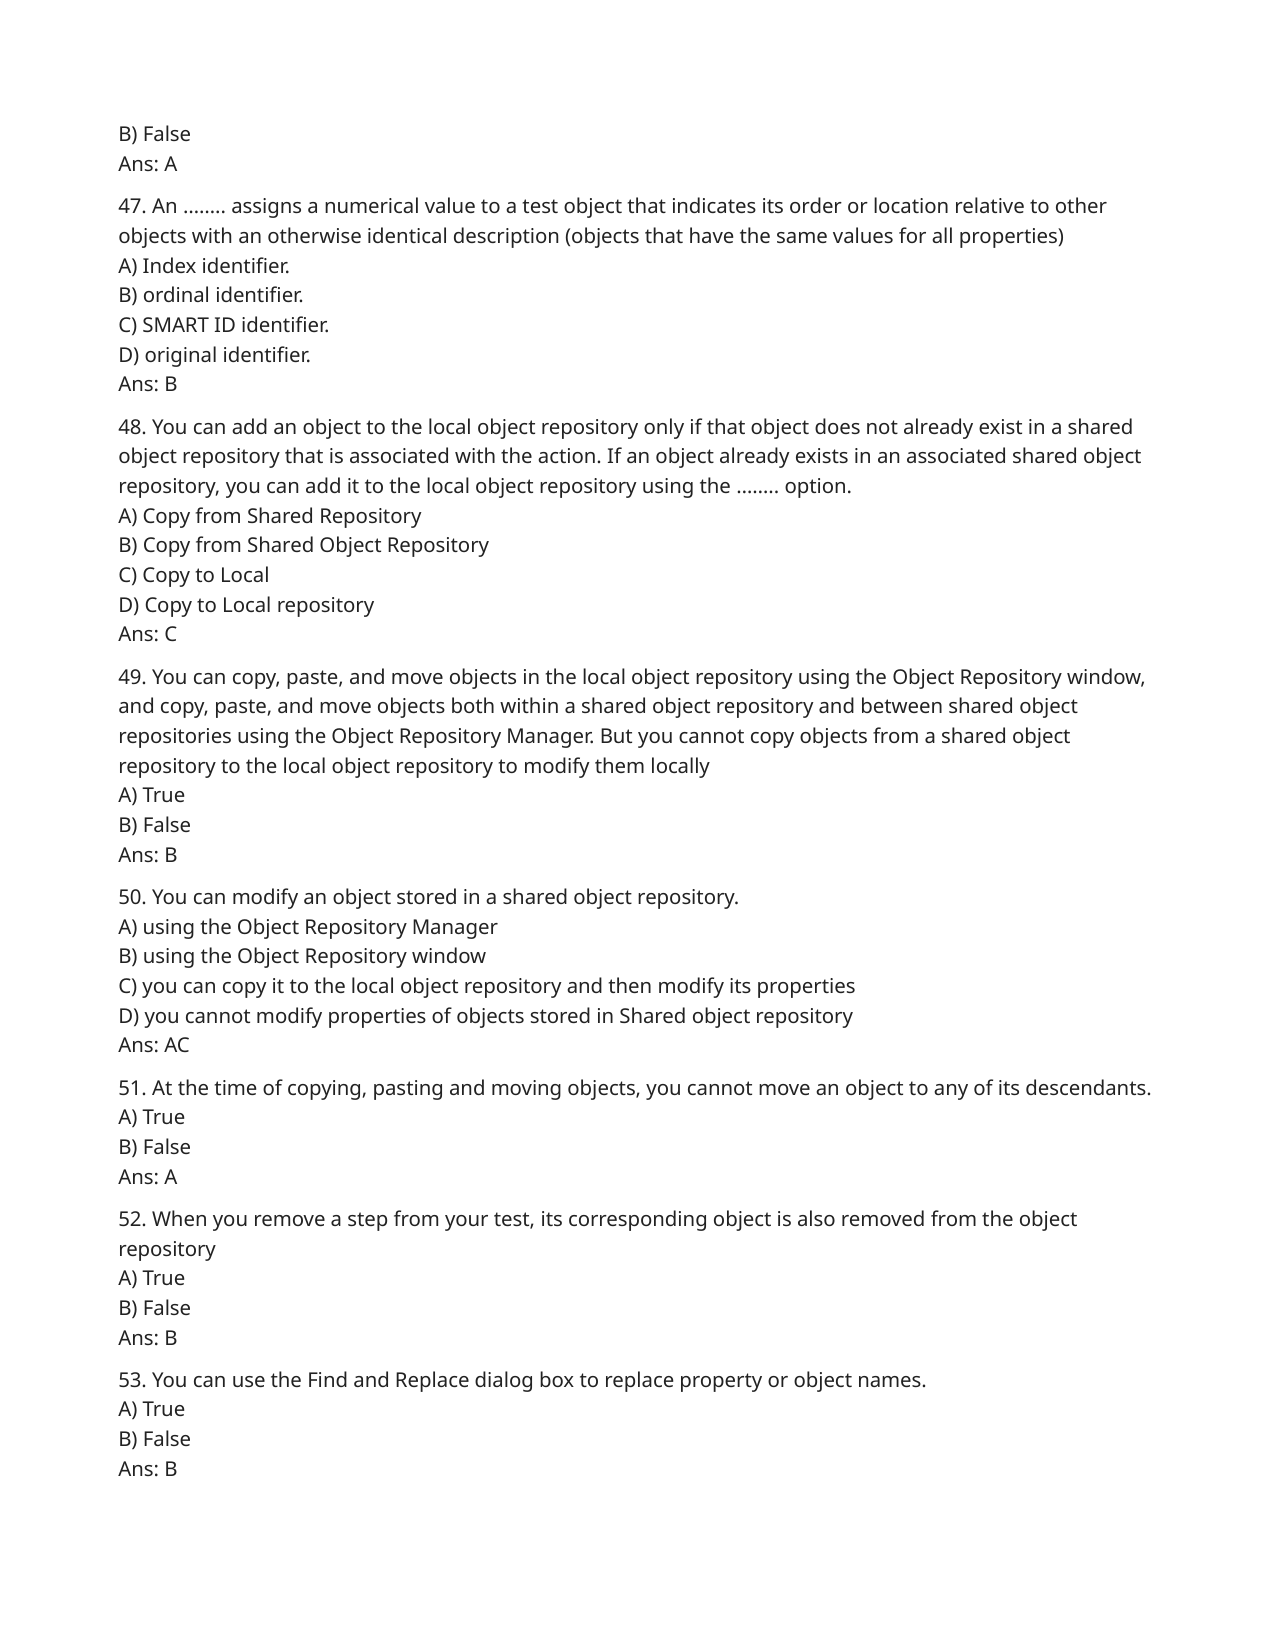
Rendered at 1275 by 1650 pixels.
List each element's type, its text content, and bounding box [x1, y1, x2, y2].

text 51. At the time of copying, pasting and moving objects, you cannot move an object to any of its descendants. A) True B) False Ans: A [118, 1071, 1157, 1190]
text 50. You can modify an object stored in a shared object repository. A) using the Object Repository Manager B) using the Object Repository window C) you can copy it to the local object repository and then modify its properties D) you cannot modify properties of objects stored in Shared object repository Ans: AC [118, 881, 1157, 1059]
text 53. You can use the Find and Replace dialog box to replace property or object names. A) True B) False Ans: B [118, 1363, 1157, 1482]
text 47. An …….. assigns a numerical value to a test object that indicates its order or location relative to other objects with an otherwise identical description (objects that have the same values for all properties) A) Index identifier. B) ordinal identifier. C) SMART ID identifier. D) original identifier. Ans: B [118, 190, 1157, 398]
text 52. When you remove a step from your test, its corresponding object is also removed from the object repository A) True B) False Ans: B [118, 1202, 1157, 1351]
text 48. You can add an object to the local object repository only if that object does not already exist in a shared object repository that is associated with the action. If an object already exists in an associated shared object repository, you can add it to the local object repository using the …….. option. A) Copy from Shared Repository B) Copy from Shared Object Repository C) Copy to Local D) Copy to Local repository Ans: C [118, 410, 1157, 648]
text B) False Ans: A [118, 118, 1157, 177]
text 49. You can copy, paste, and move objects in the local object repository using the Object Repository window, and copy, paste, and move objects both within a shared object repository and between shared object repositories using the Object Repository Manager. But you cannot copy objects from a shared object repository to the local object repository to modify them locally A) True B) False Ans: B [118, 660, 1157, 868]
